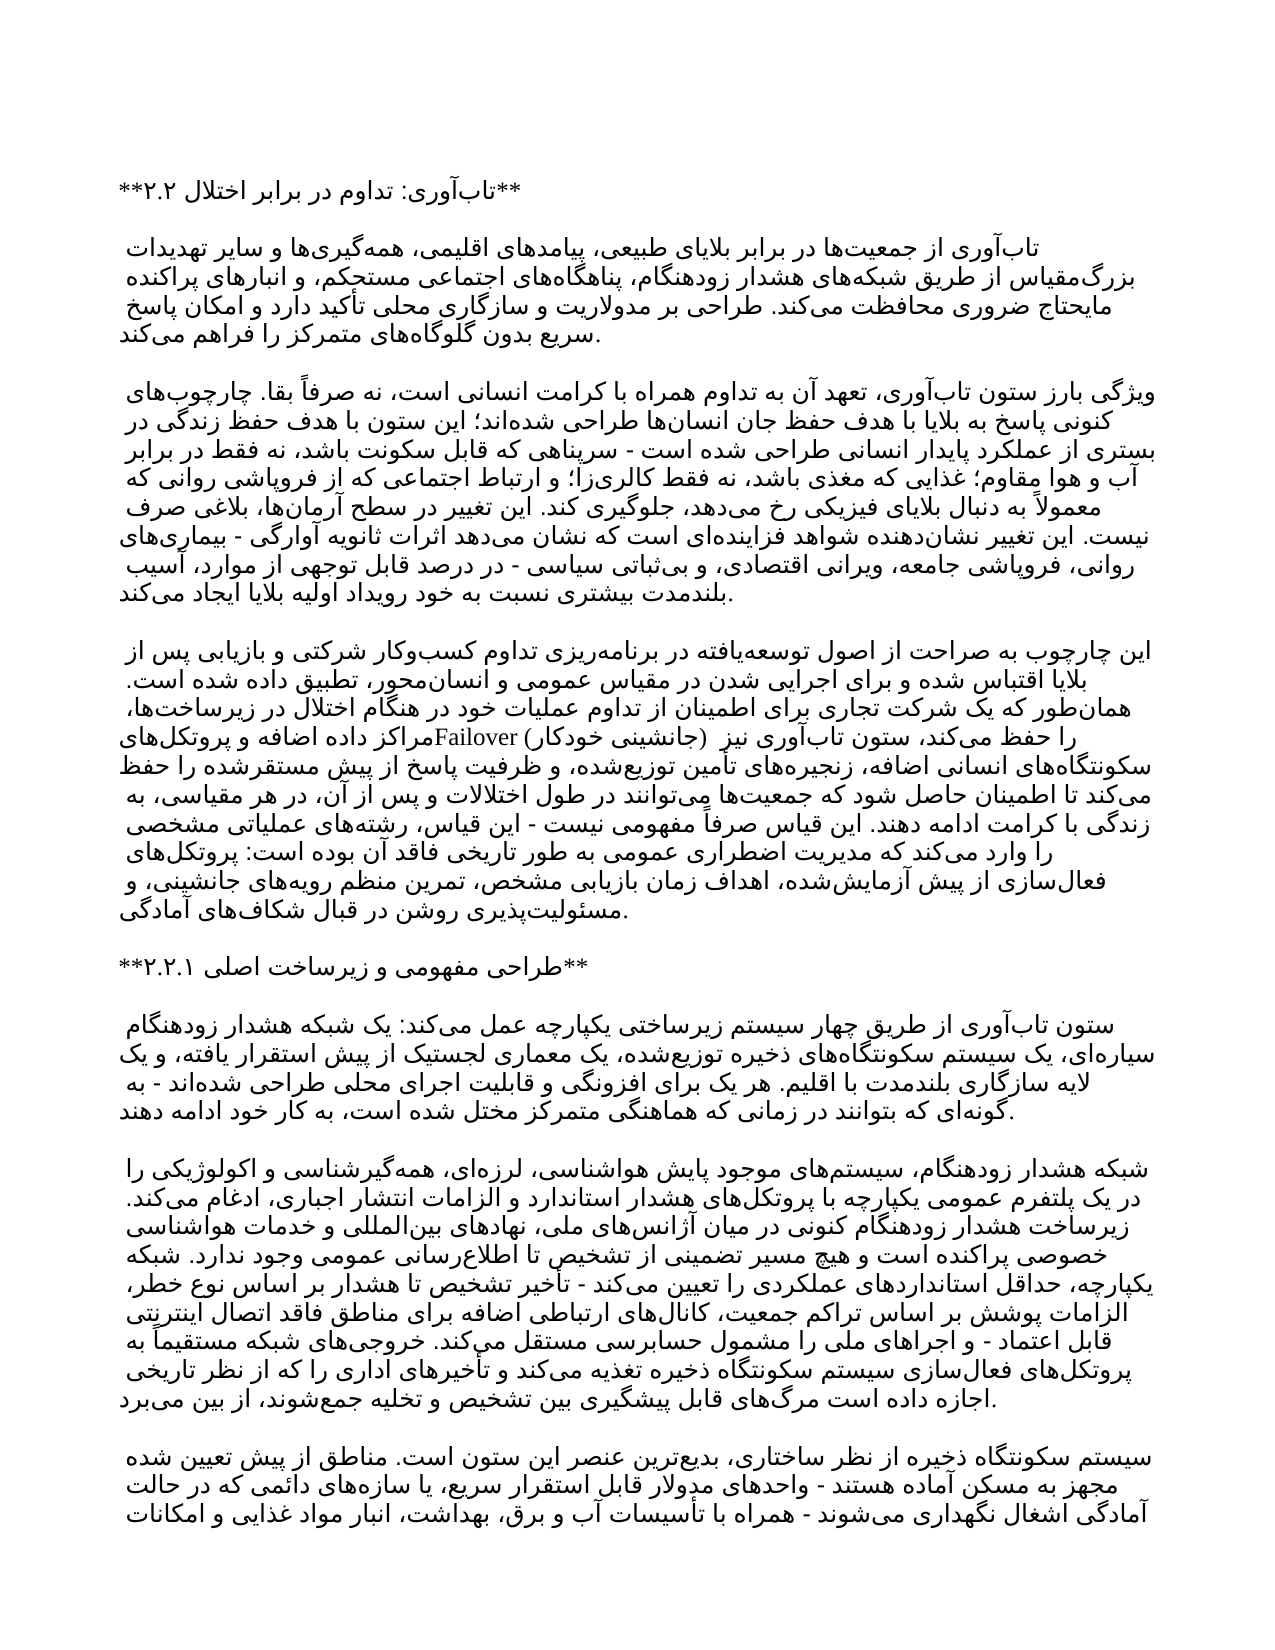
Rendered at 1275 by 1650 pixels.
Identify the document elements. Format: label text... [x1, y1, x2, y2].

text تاب‌آوری از جمعیت‌ها در برابر بلایای طبیعی، پیامدهای اقلیمی، همه‌گیری‌ها و سایر تهدیدات بزرگ‌مقیاس از طریق شبکه‌های هشدار زودهنگام، پناهگاه‌های اجتماعی مستحکم، و انبارهای پراکنده مایحتاج ضروری محافظت می‌کند. طراحی بر مدولاریت و سازگاری محلی تأکید دارد و امکان پاسخ سریع بدون گلوگاه‌های متمرکز را فراهم می‌کند. [118, 233, 1157, 348]
text سیستم سکونتگاه ذخیره از نظر ساختاری، بدیع‌ترین عنصر این ستون است. مناطق از پیش تعیین شده مجهز به مسکن آماده هستند - واحدهای مدولار قابل استقرار سریع، یا سازه‌های دائمی که در حالت آمادگی اشغال نگهداری می‌شوند - همراه با تأسیسات آب و برق، بهداشت، انبار مواد غذایی و امکانات پزشکی. در دوره‌های غیراضطراری، این ذخایر به عنوان منابع اجتماعی عمل می‌کنند: اقامتگاه فصلی، تأسیسات آموزشی، ایستگاه‌های تحقیقاتی، یا مراکز retreat (خلوت/بازنشستگی)، که مطلوبیت اجتماعی ایجاد می‌کنند و هزینه‌های نگهداری را جبران کرده و حضور انسانی لازم برای حفظ عملکرد زیرساخت را حفظ می‌کنند. هنگامی که وضعیت اضطراری اعلام می‌شود، پروتکل‌های فعال‌سازی اولویت‌دار، ساکنان غیرضروری را در بازه‌های زمانی مشخص تخلیه کرده و سکونتگاه را برای جمعیت‌های آواره ورودی آماده می‌کنند. برنامه‌ریزی ظرفیت، حداقل ۱۵٪ از جمعیت منطقه تحت پوشش هر خوشه ذخیره را هدف قرار می‌دهد، به گونه‌ای که خوشه‌های ذخیره توزیع می‌شوند تا اطمینان حاصل شود هیچ مرکز جمعیتی بیش از فاصله سفر مشخصی از نزدیک‌ترین منطقه فعال‌شده فاصله ندارد. [118, 1441, 1157, 1528]
text شبکه هشدار زودهنگام، سیستم‌های موجود پایش هواشناسی، لرزه‌ای، همه‌گیرشناسی و اکولوژیکی را در یک پلتفرم عمومی یکپارچه با پروتکل‌های هشدار استاندارد و الزامات انتشار اجباری، ادغام می‌کند. زیرساخت هشدار زودهنگام کنونی در میان آژانس‌های ملی، نهادهای بین‌المللی و خدمات هواشناسی خصوصی پراکنده است و هیچ مسیر تضمینی از تشخیص تا اطلاع‌رسانی عمومی وجود ندارد. شبکه یکپارچه، حداقل استانداردهای عملکردی را تعیین می‌کند - تأخیر تشخیص تا هشدار بر اساس نوع خطر، الزامات پوشش بر اساس تراکم جمعیت، کانال‌های ارتباطی اضافه برای مناطق فاقد اتصال اینترنتی قابل اعتماد - و اجراهای ملی را مشمول حسابرسی مستقل می‌کند. خروجی‌های شبکه مستقیماً به پروتکل‌های فعال‌سازی سیستم سکونتگاه ذخیره تغذیه می‌کند و تأخیرهای اداری را که از نظر تاریخی اجازه داده است مرگ‌های قابل پیشگیری بین تشخیص و تخلیه جمع‌شوند، از بین می‌برد. [118, 1154, 1157, 1413]
text **۲.۲.۱ طراحی مفهومی و زیرساخت اصلی** [118, 952, 1157, 981]
text ستون تاب‌آوری از طریق چهار سیستم زیرساختی یکپارچه عمل می‌کند: یک شبکه هشدار زودهنگام سیاره‌ای، یک سیستم سکونتگاه‌های ذخیره توزیع‌شده، یک معماری لجستیک از پیش استقرار یافته، و یک لایه سازگاری بلندمدت با اقلیم. هر یک برای افزونگی و قابلیت اجرای محلی طراحی شده‌اند - به گونه‌ای که بتوانند در زمانی که هماهنگی متمرکز مختل شده است، به کار خود ادامه دهند. [118, 1010, 1157, 1125]
text ویژگی بارز ستون تاب‌آوری، تعهد آن به تداوم همراه با کرامت انسانی است، نه صرفاً بقا. چارچوب‌های کنونی پاسخ به بلایا با هدف حفظ جان انسان‌ها طراحی شده‌اند؛ این ستون با هدف حفظ زندگی در بستری از عملکرد پایدار انسانی طراحی شده است - سرپناهی که قابل سکونت باشد، نه فقط در برابر آب و هوا مقاوم؛ غذایی که مغذی باشد، نه فقط کالری‌زا؛ و ارتباط اجتماعی که از فروپاشی روانی که معمولاً به دنبال بلایای فیزیکی رخ می‌دهد، جلوگیری کند. این تغییر در سطح آرمان‌ها، بلاغی صرف نیست. این تغییر نشان‌دهنده شواهد فزاینده‌ای است که نشان می‌دهد اثرات ثانویه آوارگی - بیماری‌های روانی، فروپاشی جامعه، ویرانی اقتصادی، و بی‌ثباتی سیاسی - در درصد قابل توجهی از موارد، آسیب بلندمدت بیشتری نسبت به خود رویداد اولیه بلایا ایجاد می‌کند. [118, 377, 1157, 607]
text این چارچوب به صراحت از اصول توسعه‌یافته در برنامه‌ریزی تداوم کسب‌وکار شرکتی و بازیابی پس از بلایا اقتباس شده و برای اجرایی شدن در مقیاس عمومی و انسان‌محور، تطبیق داده شده است. همان‌طور که یک شرکت تجاری برای اطمینان از تداوم عملیات خود در هنگام اختلال در زیرساخت‌ها، مراکز داده اضافه و پروتکل‌هایFailover (جانشینی خودکار) را حفظ می‌کند، ستون تاب‌آوری نیز سکونتگاه‌های انسانی اضافه، زنجیره‌های تأمین توزیع‌شده، و ظرفیت پاسخ از پیش مستقرشده را حفظ می‌کند تا اطمینان حاصل شود که جمعیت‌ها می‌توانند در طول اختلالات و پس از آن، در هر مقیاسی، به زندگی با کرامت ادامه دهند. این قیاس صرفاً مفهومی نیست - این قیاس، رشته‌های عملیاتی مشخصی را وارد می‌کند که مدیریت اضطراری عمومی به طور تاریخی فاقد آن بوده است: پروتکل‌های فعال‌سازی از پیش آزمایش‌شده، اهداف زمان بازیابی مشخص، تمرین منظم رویه‌های جانشینی، و مسئولیت‌پذیری روشن در قبال شکاف‌های آمادگی. [118, 636, 1157, 924]
text **۲.۲ تاب‌آوری: تداوم در برابر اختلال** [118, 176, 1157, 204]
